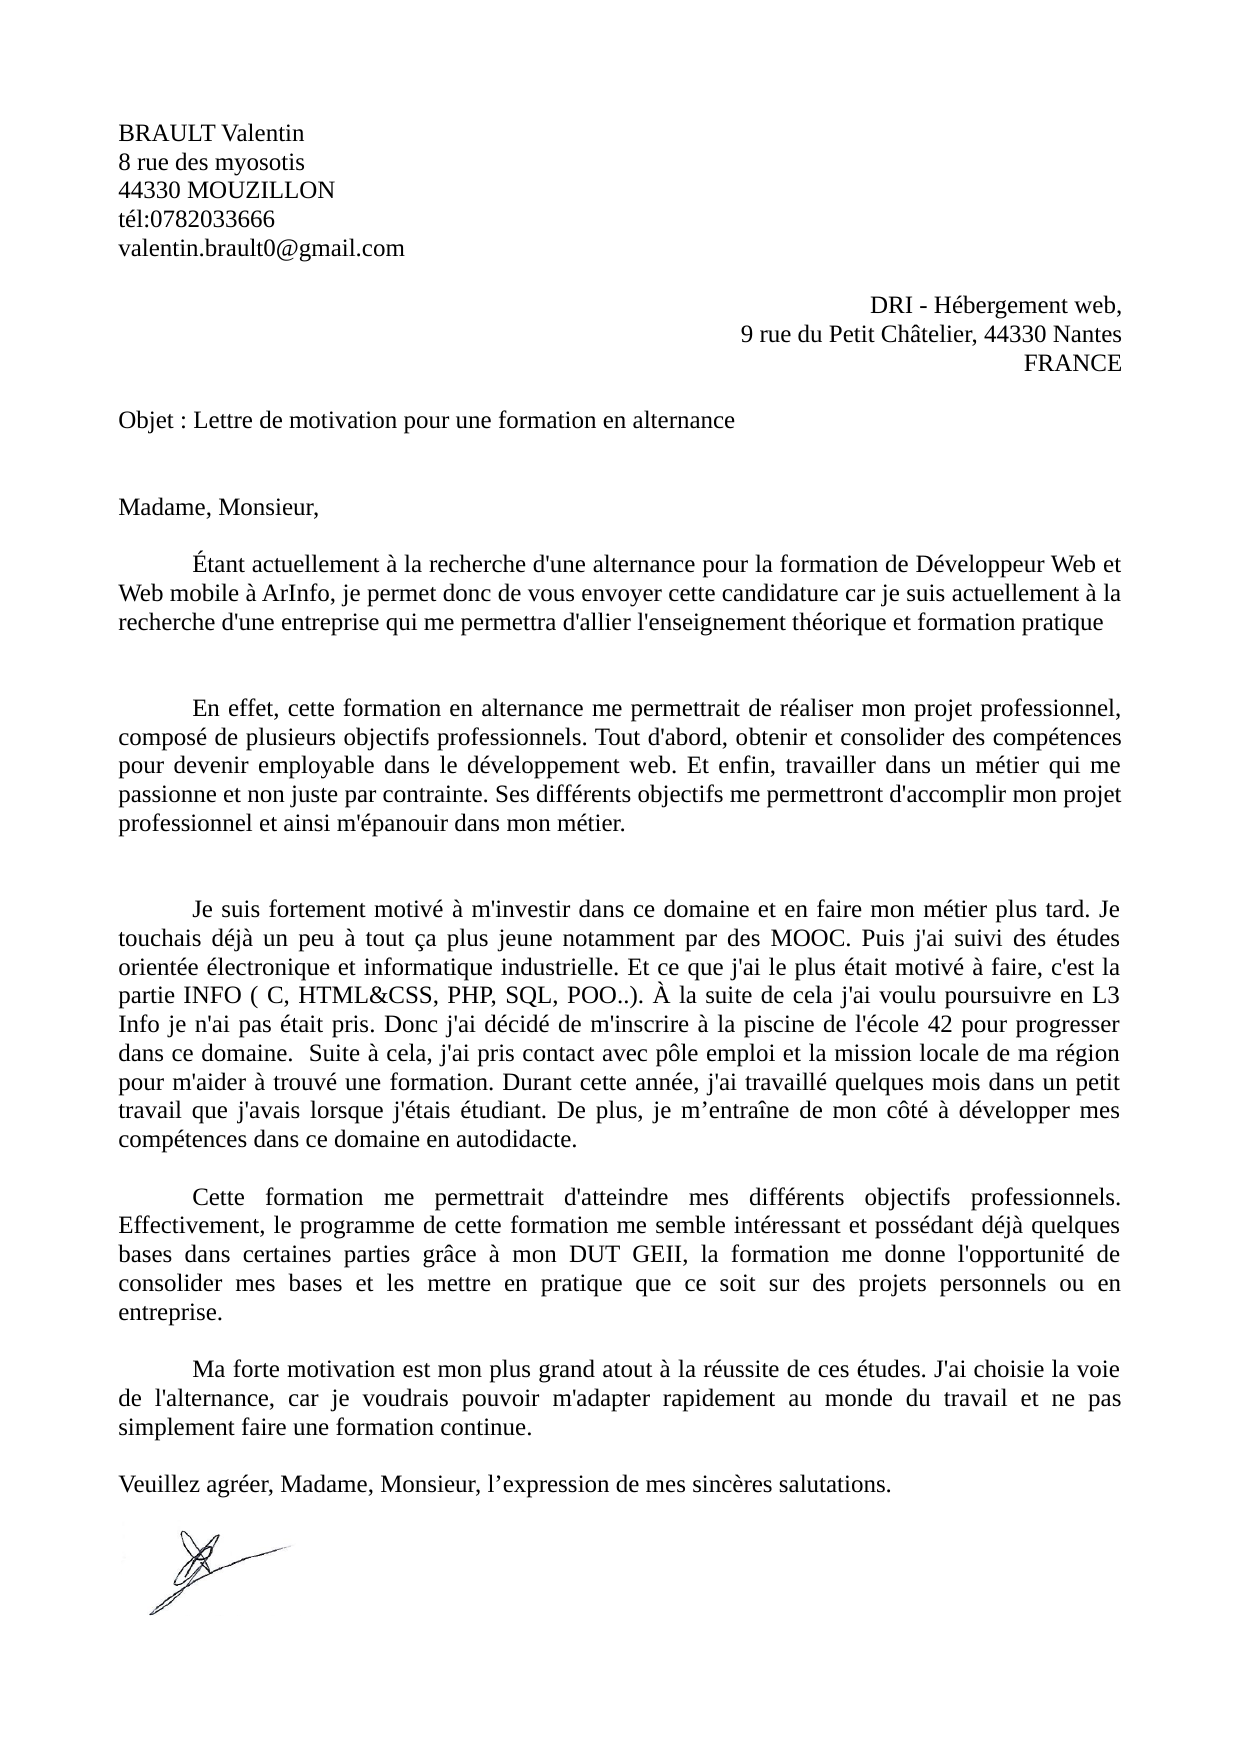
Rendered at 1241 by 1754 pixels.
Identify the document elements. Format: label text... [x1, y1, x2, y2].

text valentin.brault0@gmail.com [118, 233, 1122, 262]
text 44330 MOUZILLON [118, 176, 1122, 204]
text Veuillez agréer, Madame, Monsieur, l’expression de mes sincères salutations. [118, 1469, 1122, 1498]
text BRAULT Valentin [118, 118, 1122, 147]
text tél:0782033666 [118, 204, 1122, 233]
picture [121, 1520, 302, 1616]
text Objet : Lettre de motivation pour une formation en alternance [118, 406, 1122, 463]
text Madame, Monsieur, [118, 492, 1122, 521]
text 8 rue des myosotis [118, 147, 1122, 176]
text Cette formation me permettrait d'atteindre mes différents objectifs professionnels. Effectivement, le programme de cette formation me semble intéressant et possédant déjà quelques bases dans certaines parties grâce à mon DUT GEII, la formation me donne l'opportunité de consolider mes bases et les mettre en pratique que ce soit sur des projets personnels ou en entreprise. [118, 1182, 1122, 1326]
text Je suis fortement motivé à m'investir dans ce domaine et en faire mon métier plus tard. Je touchais déjà un peu à tout ça plus jeune notamment par des MOOC. Puis j'ai suivi des études orientée électronique et informatique industrielle. Et ce que j'ai le plus était motivé à faire, c'est la partie INFO ( C, HTML&CSS, PHP, SQL, POO..). À la suite de cela j'ai voulu poursuivre en L3 Info je n'ai pas était pris. Donc j'ai décidé de m'inscrire à la piscine de l'école 42 pour progresser dans ce domaine. Suite à cela, j'ai pris contact avec pôle emploi et la mission locale de ma région pour m'aider à trouvé une formation. Durant cette année, j'ai travaillé quelques mois dans un petit travail que j'avais lorsque j'étais étudiant. De plus, je m’entraîne de mon côté à développer mes compétences dans ce domaine en autodidacte. [118, 894, 1122, 1153]
text Ma forte motivation est mon plus grand atout à la réussite de ces études. J'ai choisie la voie de l'alternance, car je voudrais pouvoir m'adapter rapidement au monde du travail et ne pas simplement faire une formation continue. [118, 1354, 1122, 1441]
text En effet, cette formation en alternance me permettrait de réaliser mon projet professionnel, composé de plusieurs objectifs professionnels. Tout d'abord, obtenir et consolider des compétences pour devenir employable dans le développement web. Et enfin, travailler dans un métier qui me passionne et non juste par contrainte. Ses différents objectifs me permettront d'accomplir mon projet professionnel et ainsi m'épanouir dans mon métier. [118, 693, 1122, 837]
text DRI - Hébergement web, [118, 291, 1122, 319]
text 9 rue du Petit Châtelier, 44330 Nantes [118, 319, 1122, 348]
text FRANCE [118, 348, 1122, 377]
text Étant actuellement à la recherche d'une alternance pour la formation de Développeur Web et Web mobile à ArInfo, je permet donc de vous envoyer cette candidature car je suis actuellement à la recherche d'une entreprise qui me permettra d'allier l'enseignement théorique et formation pratique [118, 549, 1122, 636]
